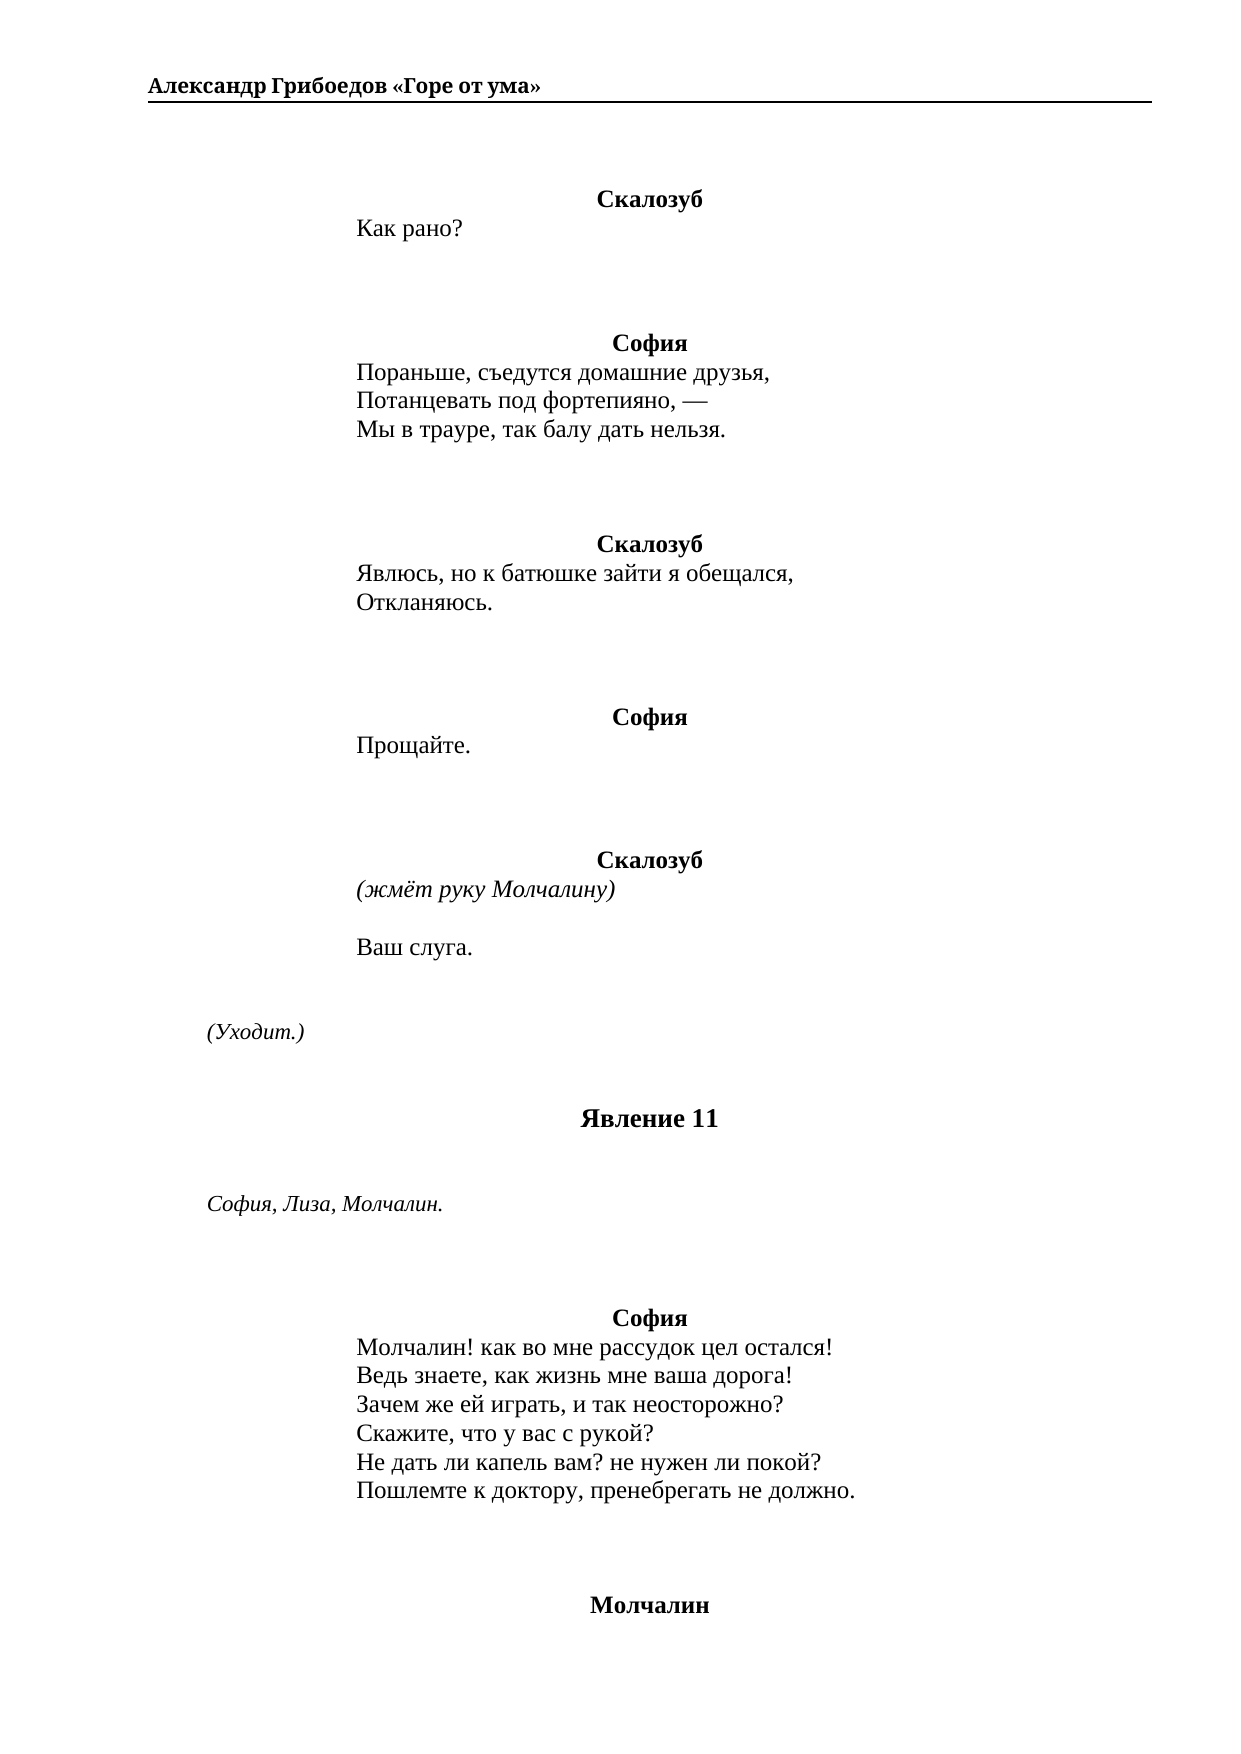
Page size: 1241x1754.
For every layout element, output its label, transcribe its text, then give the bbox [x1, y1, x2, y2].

text Явлюсь, но к батюшке зайти я обещался, [356, 558, 1089, 587]
subtitle Скалозуб [148, 529, 1152, 558]
subtitle София [148, 328, 1152, 357]
text Не дать ли капель вам? не нужен ли покой? [356, 1447, 1089, 1475]
text Мы в трауре, так балу дать нельзя. [356, 414, 1089, 443]
text Пошлемте к доктору, пренебрегать не должно. [356, 1475, 1089, 1504]
text София, Лиза, Молчалин. [148, 1190, 1089, 1217]
subtitle Молчалин [148, 1590, 1152, 1619]
subtitle Скалозуб [148, 845, 1152, 874]
text Зачем же ей играть, и так неосторожно? [356, 1389, 1089, 1418]
text (жмёт руку Молчалину) [356, 874, 1089, 903]
subtitle София [148, 1303, 1152, 1332]
text (Уходит.) [148, 1018, 1089, 1044]
subtitle Скалозуб [148, 184, 1152, 213]
text Ваш слуга. [356, 932, 1089, 960]
text Откланяюсь. [356, 587, 1089, 615]
text Молчалин! как во мне рассудок цел остался! [356, 1332, 1089, 1360]
text Пораньше, съедутся домашние друзья, [356, 357, 1089, 385]
text Ведь знаете, как жизнь мне ваша дорога! [356, 1360, 1089, 1389]
text Скажите, что у вас с рукой? [356, 1418, 1089, 1447]
text Прощайте. [356, 730, 1089, 759]
text Потанцевать под фортепияно, — [356, 385, 1089, 414]
subtitle София [148, 702, 1152, 730]
text Как рано? [356, 213, 1089, 242]
subtitle Явление 11 [148, 1102, 1152, 1133]
